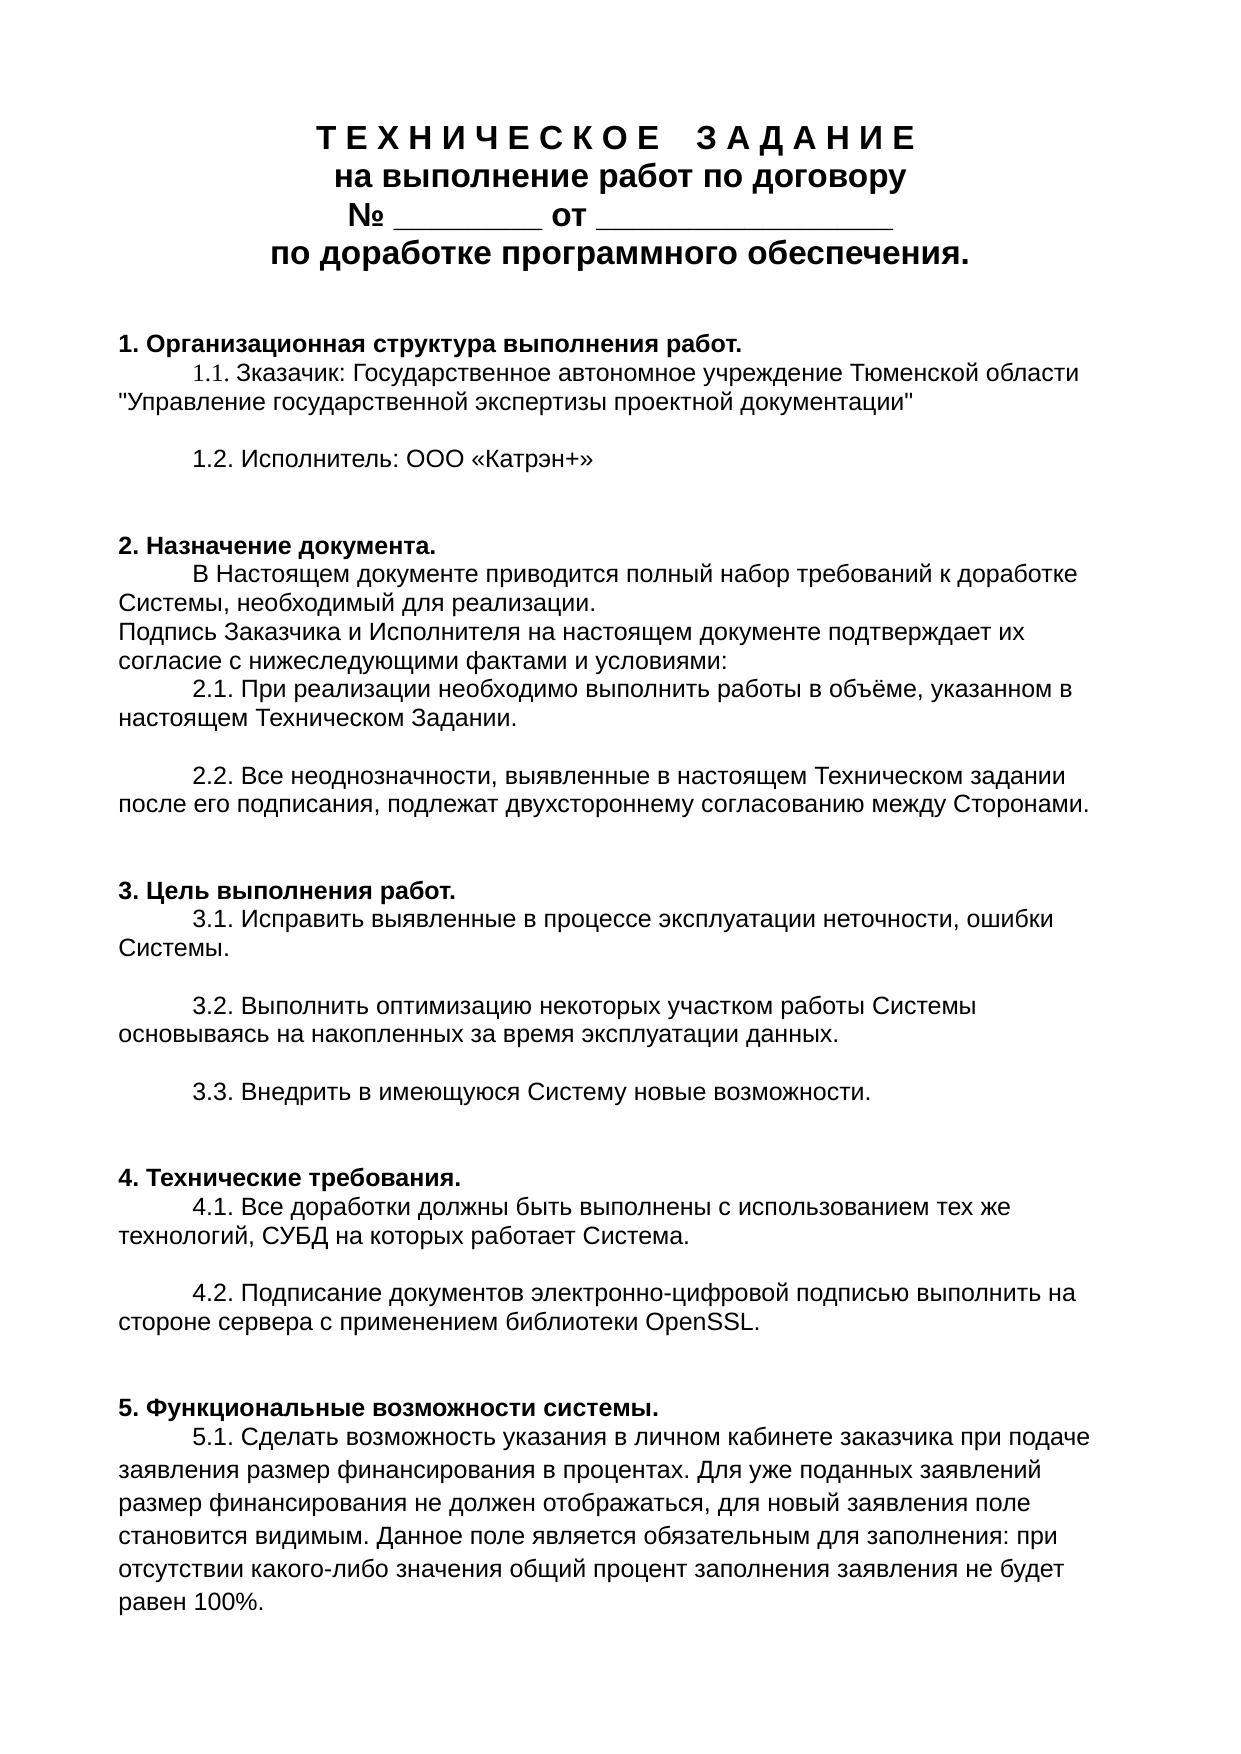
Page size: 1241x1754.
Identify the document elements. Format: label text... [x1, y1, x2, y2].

text 1.1. Зказачик: Государственное автономное учреждение Тюменской области "Управление государственной экспертизы проектной документации" [118, 358, 1122, 416]
text В Настоящем документе приводится полный набор требований к доработке Системы, необходимый для реализации. [118, 559, 1122, 617]
text по доработке программного обеспечения. [118, 233, 1122, 272]
text 4. Технические требования. [118, 1163, 1122, 1192]
text 3. Цель выполнения работ. [118, 876, 1122, 904]
text 1.2. Исполнитель: ООО «Катрэн+» [118, 444, 1122, 473]
text 2.1. При реализации необходимо выполнить работы в объёме, указанном в настоящем Техническом Задании. [118, 674, 1122, 732]
text 5.1. Сделать возможность указания в личном кабинете заказчика при подаче заявления размер финансирования в процентах. Для уже поданных заявлений размер финансирования не должен отображаться, для новый заявления поле становится видимым. Данное поле является обязательным для заполнения: при отсутствии какого-либо значения общий процент заполнения заявления не будет равен 100%. [118, 1422, 1122, 1616]
text Т Е Х Н И Ч Е С К О Е З А Д А Н И Е [118, 118, 1122, 157]
text 1. Организационная структура выполнения работ. [118, 329, 1122, 358]
text 3.1. Исправить выявленные в процессе эксплуатации неточности, ошибки Системы. [118, 904, 1122, 962]
text Подпись Заказчика и Исполнителя на настоящем документе подтверждает их согласие с нижеследующими фактами и условиями: [118, 617, 1122, 674]
text № ________ от ________________ [118, 195, 1122, 233]
text 4.2. Подписание документов электронно-цифровой подписью выполнить на стороне сервера с применением библиотеки OpenSSL. [118, 1278, 1122, 1336]
text 2.2. Все неоднозначности, выявленные в настоящем Техническом задании после его подписания, подлежат двухстороннему согласованию между Сторонами. [83, 761, 1122, 818]
text 2. Назначение документа. [118, 531, 1122, 559]
text 4.1. Все доработки должны быть выполнены с использованием тех же технологий, СУБД на которых работает Система. [118, 1192, 1122, 1249]
text 5. Функциональные возможности системы. [118, 1393, 1122, 1422]
text 3.3. Внедрить в имеющуюся Систему новые возможности. [118, 1077, 1122, 1106]
text 3.2. Выполнить оптимизацию некоторых участком работы Системы основываясь на накопленных за время эксплуатации данных. [118, 991, 1122, 1048]
text на выполнение работ по договору [118, 157, 1122, 195]
